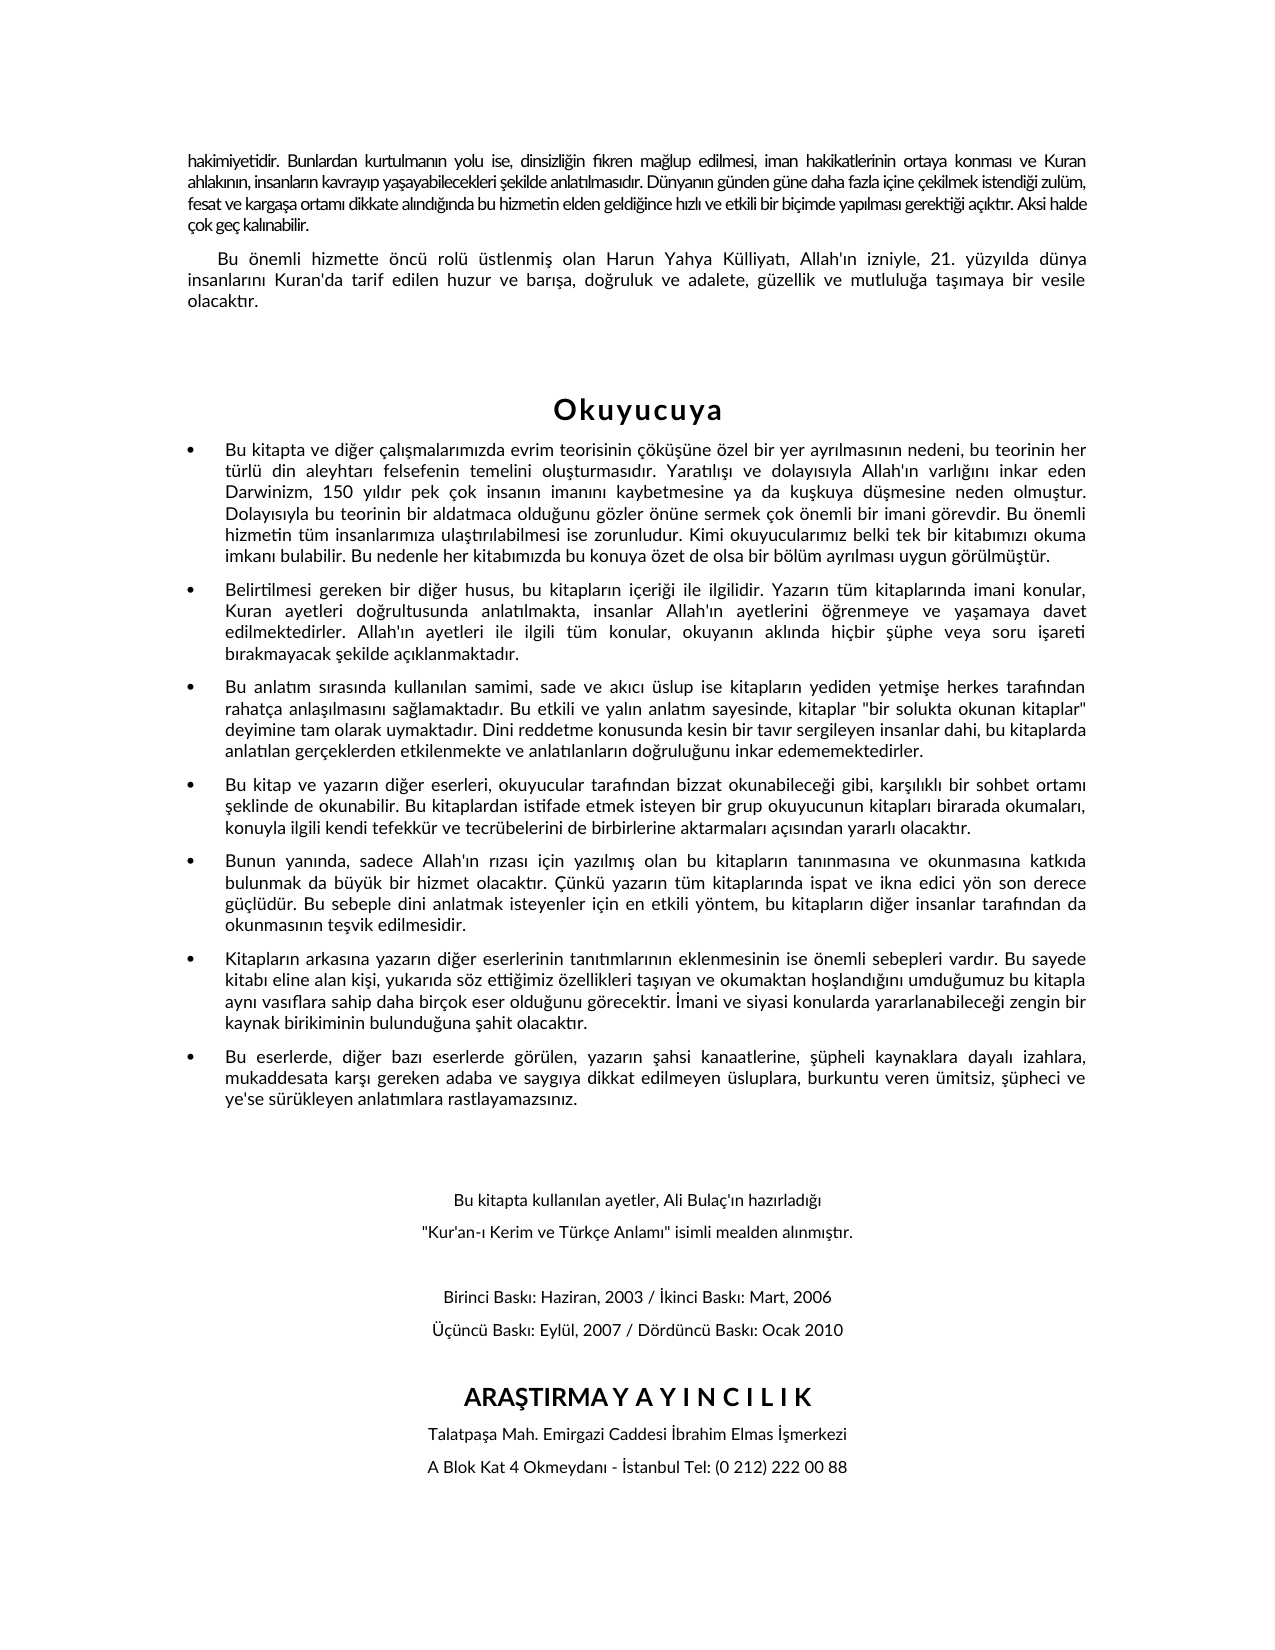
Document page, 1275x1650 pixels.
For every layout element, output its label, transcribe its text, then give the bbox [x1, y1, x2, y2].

text Talatpaşa Mah. Emirgazi Caddesi İbrahim Elmas İşmerkezi [187, 1424, 1087, 1444]
text A Blok Kat 4 Okmeydanı - İstanbul Tel: (0 212) 222 00 88 [187, 1457, 1087, 1477]
text Bu önemli hizmette öncü rolü üstlenmiş olan Harun Yahya Külliyatı, Allah'ın izniyle, 21. yüzyılda dünya insanlarını Kuran'da tarif edilen huzur ve barışa, doğruluk ve adalete, güzellik ve mutluluğa taşımaya bir vesile olacaktır. [187, 247, 1087, 311]
list Bu anlatım sırasında kullanılan samimi, sade ve akıcı üslup ise kitapların yediden yetmişe herkes tarafından rahatça anlaşılmasını sağlamaktadır. Bu etkili ve yalın anlatım sayesinde, kitaplar "bir solukta okunan kitaplar" deyimine tam olarak uymaktadır. Dini reddetme konusunda kesin bir tavır sergileyen insanlar dahi, bu kitaplarda anlatılan gerçeklerden etkilenmekte ve anlatılanların doğruluğunu inkar edememektedirler. [187, 676, 1087, 762]
text Birinci Baskı: Haziran, 2003 / İkinci Baskı: Mart, 2006 [187, 1287, 1087, 1307]
list Kitapların arkasına yazarın diğer eserlerinin tanıtımlarının eklenmesinin ise önemli sebepleri vardır. Bu sayede kitabı eline alan kişi, yukarıda söz ettiğimiz özellikleri taşıyan ve okumaktan hoşlandığını umduğumuz bu kitapla aynı vasıflara sahip daha birçok eser olduğunu görecektir. İmani ve siyasi konularda yararlanabileceği zengin bir kaynak birikiminin bulunduğuna şahit olacaktır. [187, 948, 1087, 1033]
text "Kur'an-ı Kerim ve Türkçe Anlamı" isimli mealden alınmıştır. [187, 1222, 1087, 1242]
list Bu eserlerde, diğer bazı eserlerde görülen, yazarın şahsi kanaatlerine, şüpheli kaynaklara dayalı izahlara, mukaddesata karşı gereken adaba ve saygıya dikkat edilmeyen üsluplara, burkuntu veren ümitsiz, şüpheci ve ye'se sürükleyen anlatımlara rastlayamazsınız. [187, 1046, 1087, 1109]
list Bu kitap ve yazarın diğer eserleri, okuyucular tarafından bizzat okunabileceği gibi, karşılıklı bir sohbet ortamı şeklinde de okunabilir. Bu kitaplardan istifade etmek isteyen bir grup okuyucunun kitapları birarada okumaları, konuyla ilgili kendi tefekkür ve tecrübelerini de birbirlerine aktarmaları açısından yararlı olacaktır. [187, 774, 1087, 838]
text Okuyucuya [187, 391, 1087, 426]
text Üçüncü Baskı: Eylül, 2007 / Dördüncü Baskı: Ocak 2010 [187, 1319, 1087, 1339]
text Bu kitapta kullanılan ayetler, Ali Bulaç'ın hazırladığı [187, 1189, 1087, 1209]
list Bunun yanında, sadece Allah'ın rızası için yazılmış olan bu kitapların tanınmasına ve okunmasına katkıda bulunmak da büyük bir hizmet olacaktır. Çünkü yazarın tüm kitaplarında ispat ve ikna edici yön son derece güçlüdür. Bu sebeple dini anlatmak isteyenler için en etkili yöntem, bu kitapların diğer insanlar tarafından da okunmasının teşvik edilmesidir. [187, 850, 1087, 936]
list Bu kitapta ve diğer çalışmalarımızda evrim teorisinin çöküşüne özel bir yer ayrılmasının nedeni, bu teorinin her türlü din aleyhtarı felsefenin temelini oluşturmasıdır. Yaratılışı ve dolayısıyla Allah'ın varlığını inkar eden Darwinizm, 150 yıldır pek çok insanın imanını kaybetmesine ya da kuşkuya düşmesine neden olmuştur. Dolayısıyla bu teorinin bir aldatmaca olduğunu gözler önüne sermek çok önemli bir imani görevdir. Bu önemli hizmetin tüm insanlarımıza ulaştırılabilmesi ise zorunludur. Kimi okuyucularımız belki tek bir kitabımızı okuma imkanı bulabilir. Bu nedenle her kitabımızda bu konuya özet de olsa bir bölüm ayrılması uygun görülmüştür. [187, 439, 1087, 566]
text hakimiyetidir. Bunlardan kurtulmanın yolu ise, dinsizliğin fikren mağlup edilmesi, iman hakikatlerinin ortaya konması ve Kuran ahlakının, insanların kavrayıp yaşayabilecekleri şekilde anlatılmasıdır. Dünyanın günden güne daha fazla içine çekilmek istendiği zulüm, fesat ve kargaşa ortamı dikkate alındığında bu hizmetin elden geldiğince hızlı ve etkili bir biçimde yapılması gerektiği açıktır. Aksi halde çok geç kalınabilir. [187, 150, 1087, 235]
text ARAŞTIRMA YAYINCILIK [187, 1377, 1087, 1412]
list Belirtilmesi gereken bir diğer husus, bu kitapların içeriği ile ilgilidir. Yazarın tüm kitaplarında imani konular, Kuran ayetleri doğrultusunda anlatılmakta, insanlar Allah'ın ayetlerini öğrenmeye ve yaşamaya davet edilmektedirler. Allah'ın ayetleri ile ilgili tüm konular, okuyanın aklında hiçbir şüphe veya soru işareti bırakmayacak şekilde açıklanmaktadır. [187, 579, 1087, 664]
